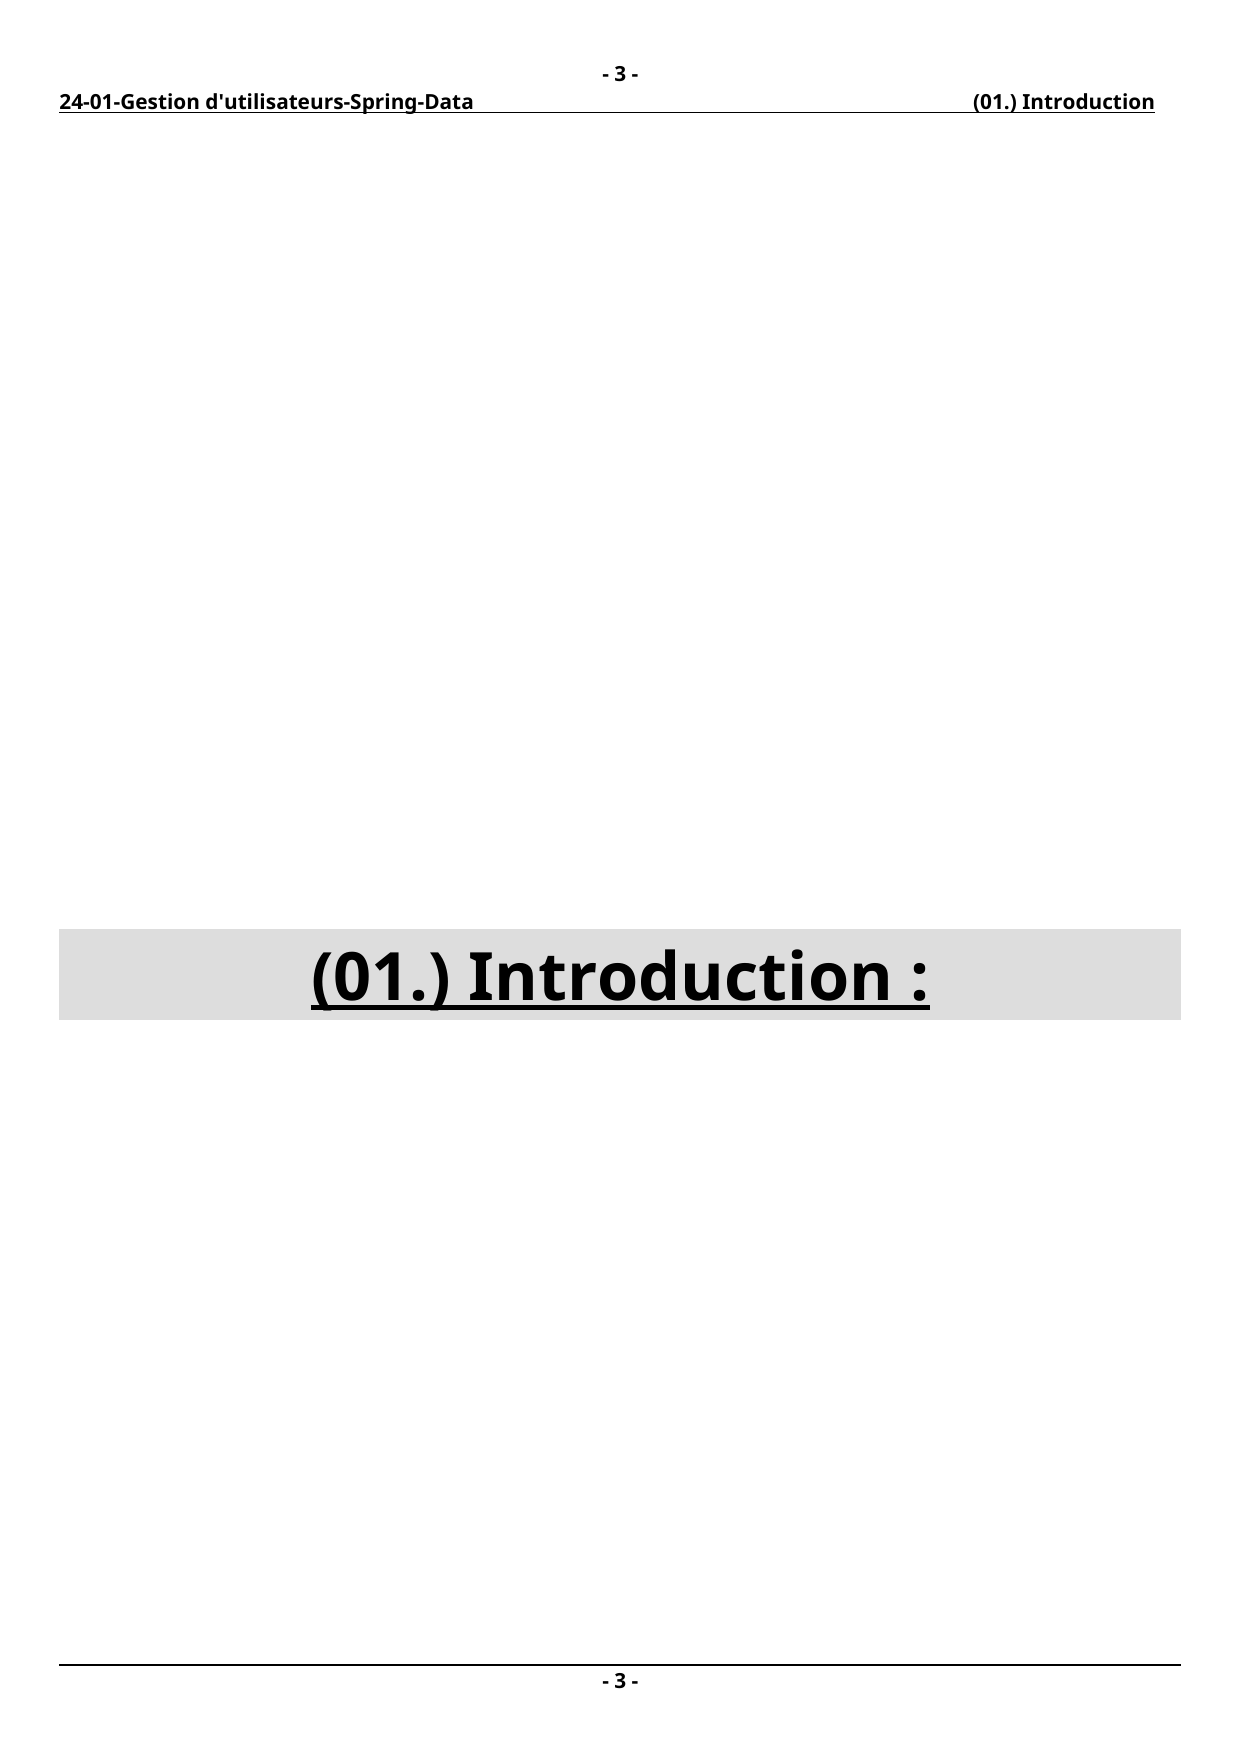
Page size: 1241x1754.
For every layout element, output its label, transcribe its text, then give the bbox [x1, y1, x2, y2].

list (01.) Introduction : [59, 929, 1181, 1020]
